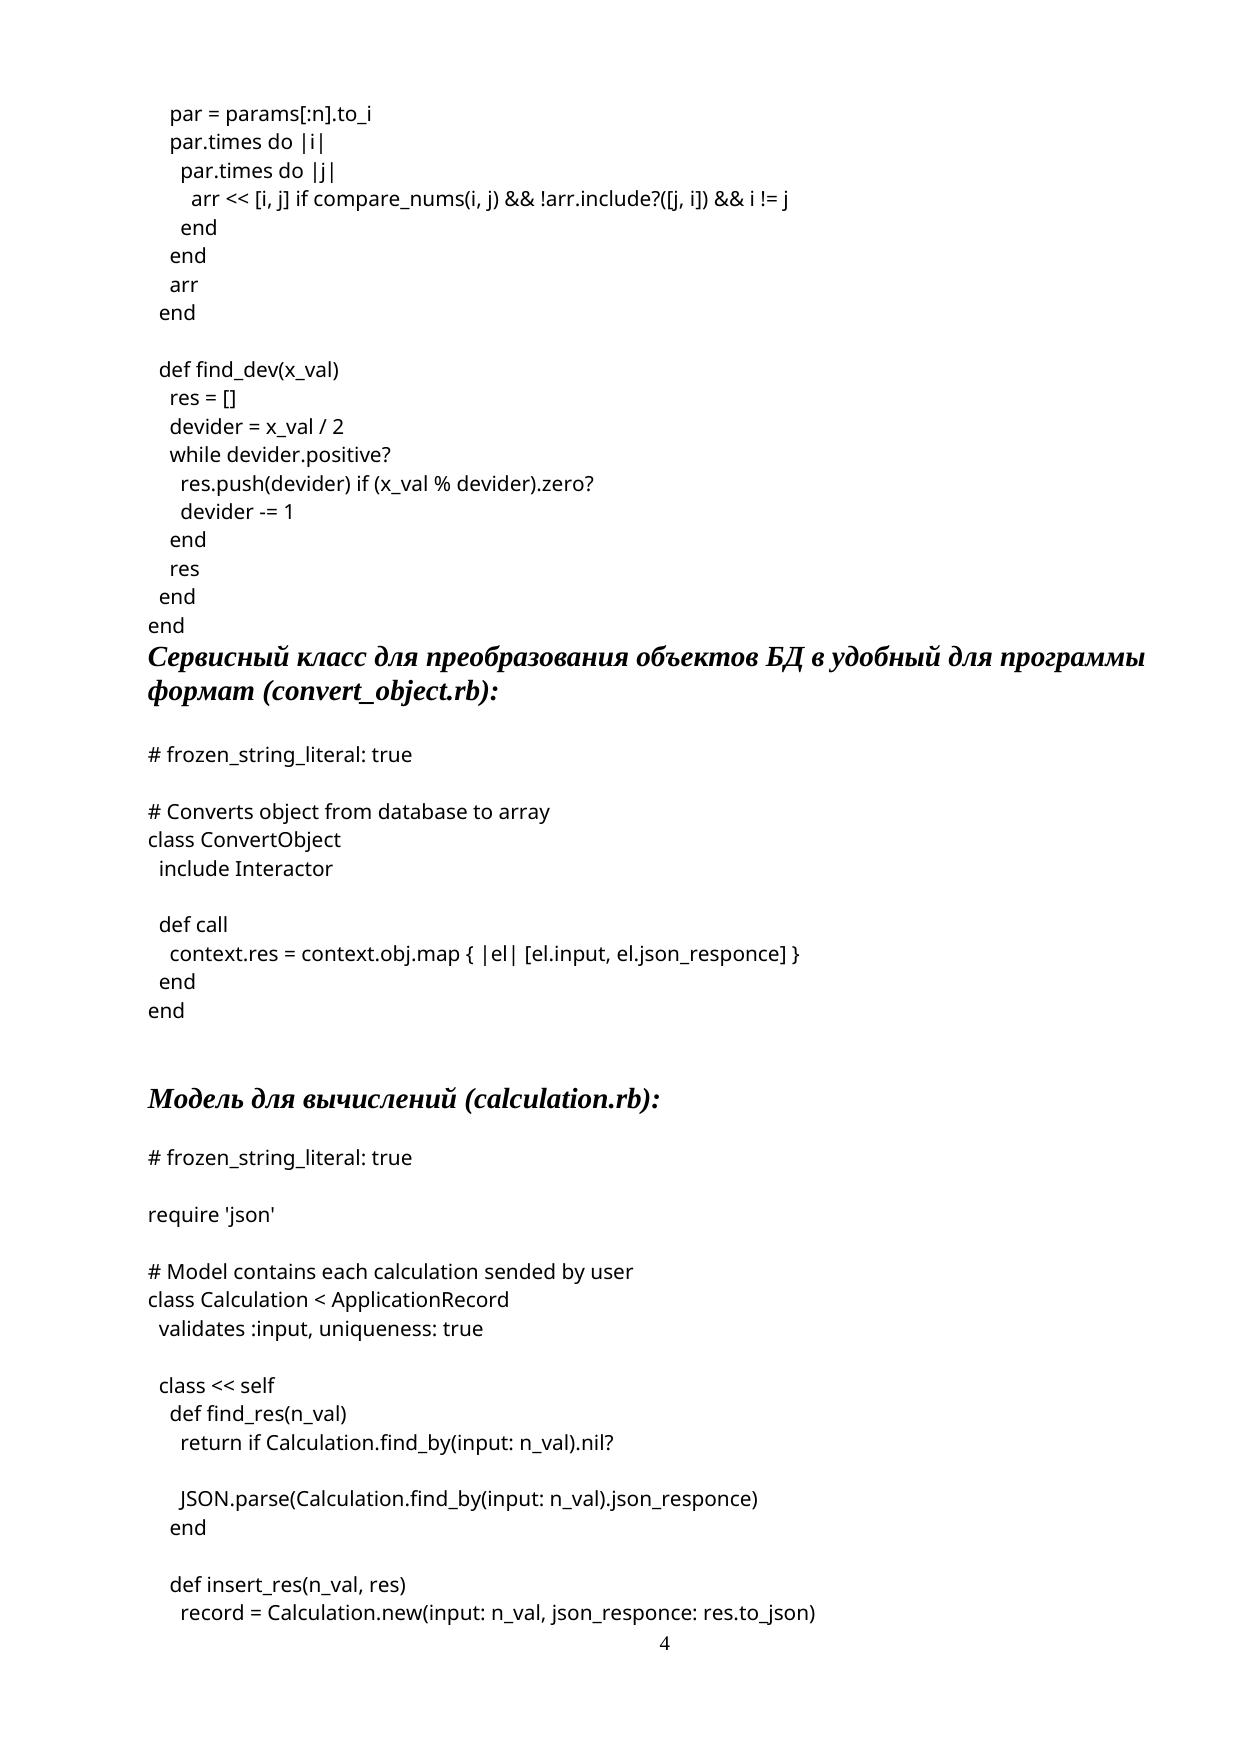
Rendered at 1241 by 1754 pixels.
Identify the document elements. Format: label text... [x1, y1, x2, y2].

text end [148, 582, 1181, 611]
text def call [148, 911, 1181, 939]
text def find_res(n_val) [148, 1399, 1181, 1428]
text # frozen_string_literal: true [148, 1143, 1181, 1172]
text context.res = context.obj.map { |el| [el.input, el.json_responce] } [148, 939, 1181, 967]
text # Converts object from database to array [148, 797, 1181, 825]
text # frozen_string_literal: true [148, 740, 1181, 768]
text end [148, 298, 1181, 327]
text end [148, 241, 1181, 270]
text res [148, 554, 1181, 582]
text Модель для вычислений (calculation.rb): [148, 1081, 1181, 1115]
text res = [] [148, 383, 1181, 412]
text end [148, 526, 1181, 554]
text par = params[:n].to_i [148, 99, 1181, 127]
text return if Calculation.find_by(input: n_val).nil? [148, 1428, 1181, 1456]
text validates :input, uniqueness: true [148, 1314, 1181, 1342]
text # Model contains each calculation sended by user [148, 1257, 1181, 1285]
text end [148, 611, 1181, 639]
text par.times do |i| [148, 127, 1181, 156]
text end [148, 967, 1181, 996]
text devider -= 1 [148, 497, 1181, 526]
text class << self [148, 1371, 1181, 1399]
text class ConvertObject [148, 825, 1181, 854]
text def find_dev(x_val) [148, 355, 1181, 383]
text while devider.positive? [148, 440, 1181, 469]
text end [148, 1513, 1181, 1541]
text JSON.parse(Calculation.find_by(input: n_val).json_responce) [148, 1484, 1181, 1513]
text class Calculation < ApplicationRecord [148, 1285, 1181, 1314]
text require 'json' [148, 1200, 1181, 1228]
text record = Calculation.new(input: n_val, json_responce: res.to_json) [148, 1598, 1181, 1627]
text arr [148, 270, 1181, 298]
text Сервисный класс для преобразования объектов БД в удобный для программы формат (convert_object.rb): [148, 639, 1181, 706]
text end [148, 996, 1181, 1024]
text arr << [i, j] if compare_nums(i, j) && !arr.include?([j, i]) && i != j [148, 184, 1181, 213]
text end [148, 213, 1181, 241]
text devider = x_val / 2 [148, 412, 1181, 440]
text def insert_res(n_val, res) [148, 1570, 1181, 1598]
text include Interactor [148, 854, 1181, 882]
text par.times do |j| [148, 156, 1181, 184]
text res.push(devider) if (x_val % devider).zero? [148, 469, 1181, 497]
